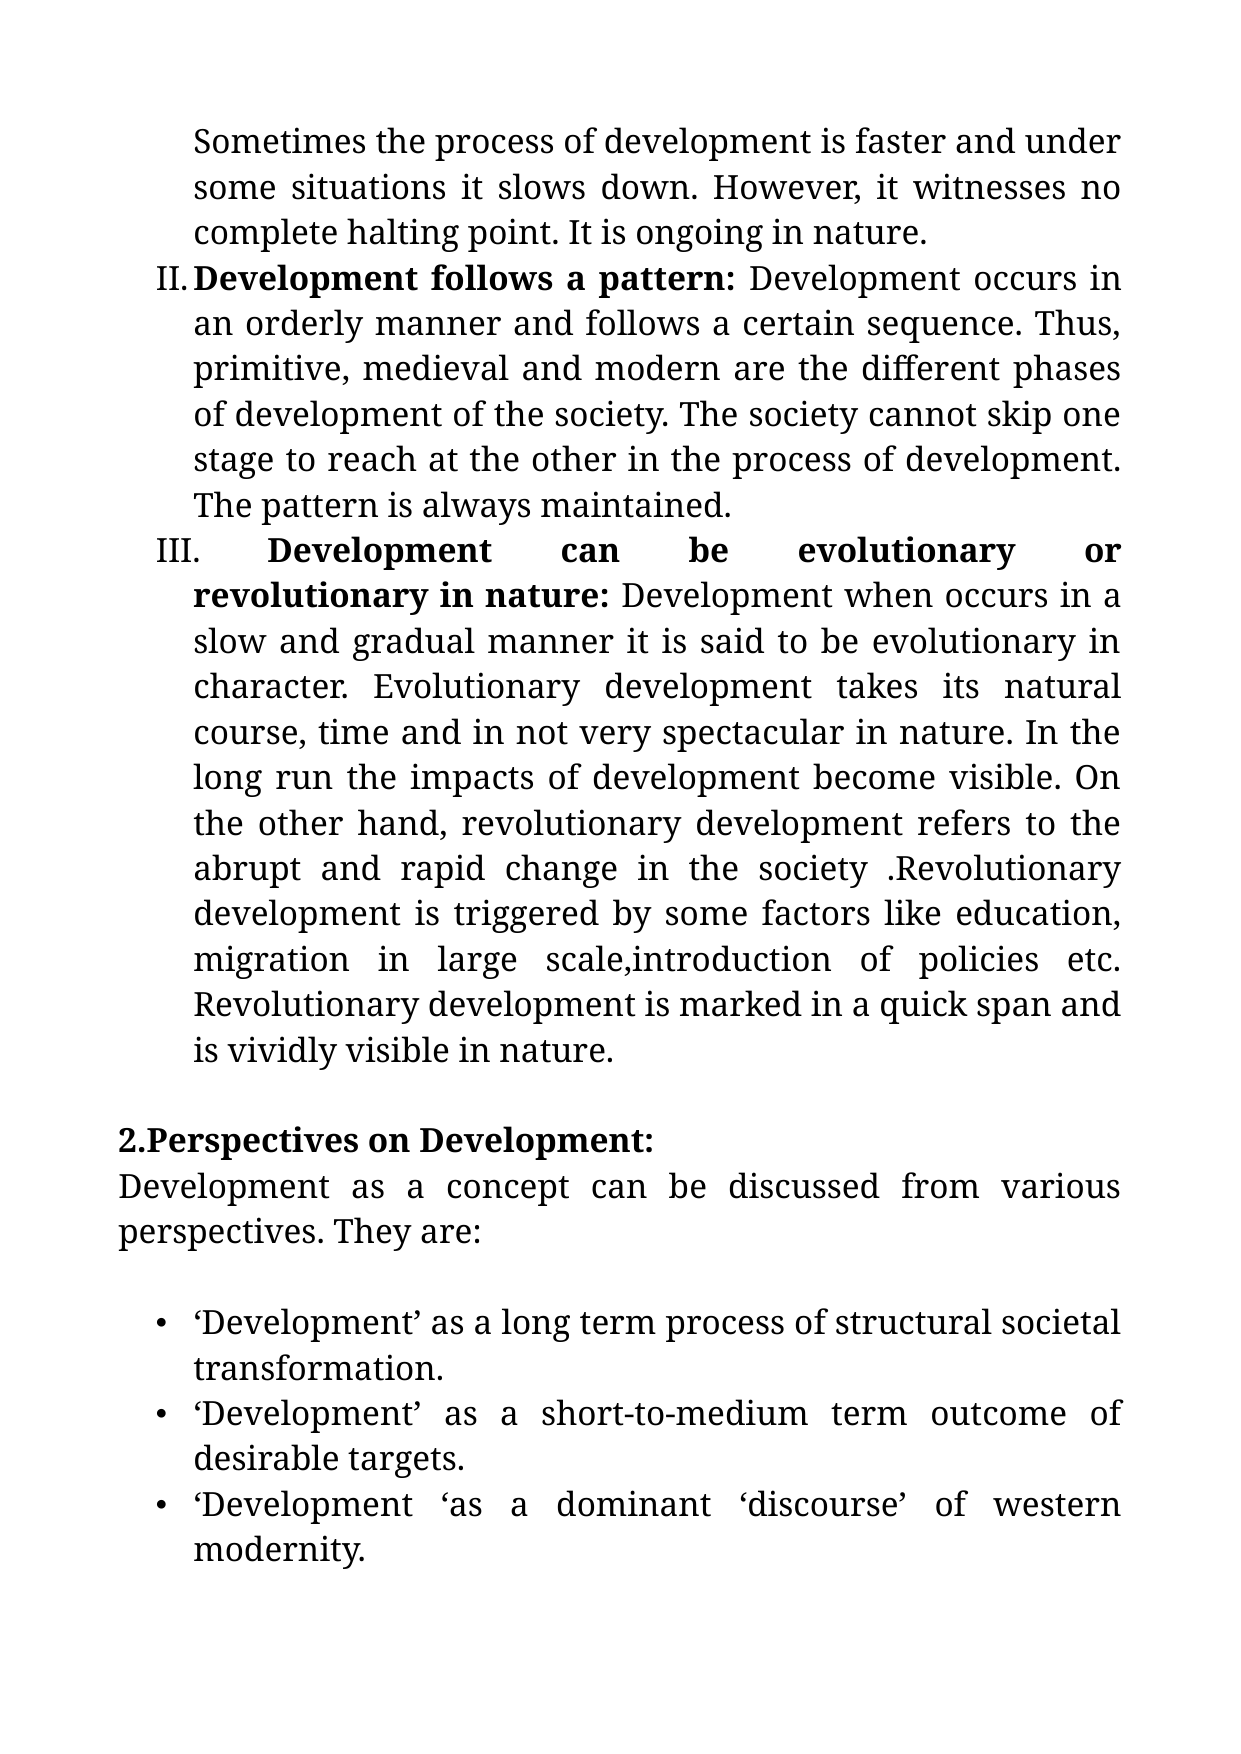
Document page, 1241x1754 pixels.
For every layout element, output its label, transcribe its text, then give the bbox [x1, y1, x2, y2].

list Development can be evolutionary or revolutionary in nature: Development when occurs in a slow and gradual manner it is said to be evolutionary in character. Evolutionary development takes its natural course, time and in not very spectacular in nature. In the long run the impacts of development become visible. On the other hand, revolutionary development refers to the abrupt and rapid change in the society .Revolutionary development is triggered by some factors like education, migration in large scale,introduction of policies etc. Revolutionary development is marked in a quick span and is vividly visible in nature. [156, 527, 1122, 1072]
list Sometimes the process of development is faster and under some situations it slows down. However, it witnesses no complete halting point. It is ongoing in nature. [156, 118, 1122, 254]
text 2.Perspectives on Development: [118, 1117, 1122, 1163]
list Development follows a pattern: Development occurs in an orderly manner and follows a certain sequence. Thus, primitive, medieval and modern are the different phases of development of the society. The society cannot skip one stage to reach at the other in the process of development. The pattern is always maintained. [156, 254, 1122, 527]
list ‘Development ‘as a dominant ‘discourse’ of western modernity. [156, 1481, 1122, 1571]
list ‘Development’ as a long term process of structural societal transformation. [156, 1299, 1122, 1390]
text Development as a concept can be discussed from various perspectives. They are: [118, 1163, 1122, 1253]
list ‘Development’ as a short-to-medium term outcome of desirable targets. [156, 1390, 1122, 1481]
